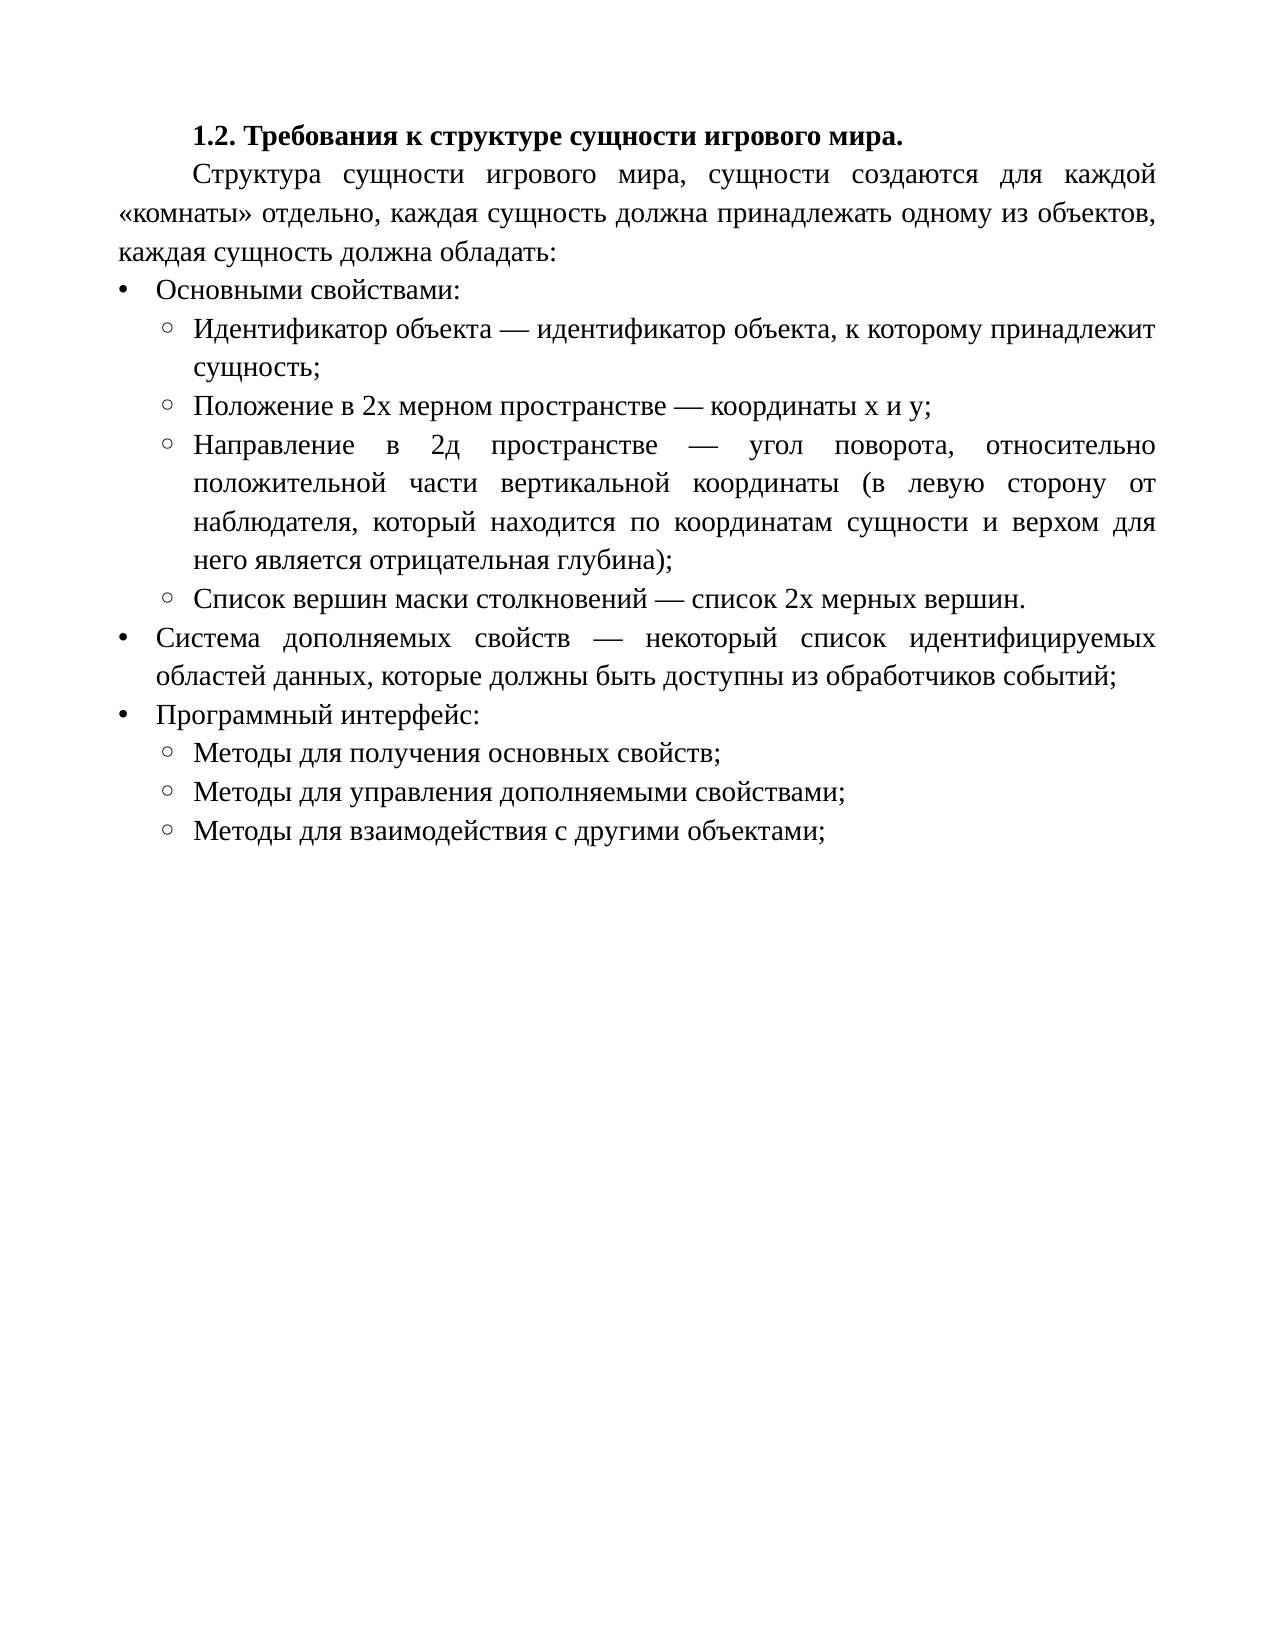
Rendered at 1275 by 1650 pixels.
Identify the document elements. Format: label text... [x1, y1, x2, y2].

list Методы для получения основных свойств; [156, 736, 1157, 769]
list Методы для взаимодействия с другими объектами; [156, 813, 1157, 846]
list Положение в 2х мерном пространстве — координаты x и y; [156, 388, 1157, 422]
list Направление в 2д пространстве — угол поворота, относительно положительной части вертикальной координаты (в левую сторону от наблюдателя, который находится по координатам сущности и верхом для него является отрицательная глубина); [156, 427, 1157, 576]
list Система дополняемых свойств — некоторый список идентифицируемых областей данных, которые должны быть доступны из обработчиков событий; [118, 620, 1157, 692]
list Идентификатор объекта — идентификатор объекта, к которому принадлежит сущность; [156, 311, 1157, 383]
text Структура сущности игрового мира, сущности создаются для каждой «комнаты» отдельно, каждая сущность должна принадлежать одному из объектов, каждая сущность должна обладать: [118, 157, 1157, 267]
list Программный интерфейс: [118, 697, 1157, 731]
list Методы для управления дополняемыми свойствами; [156, 774, 1157, 808]
list Список вершин маски столкновений — список 2х мерных вершин. [156, 581, 1157, 615]
text 1.2. Требования к структуре сущности игрового мира. [118, 118, 1157, 152]
list Основными свойствами: [118, 272, 1157, 306]
